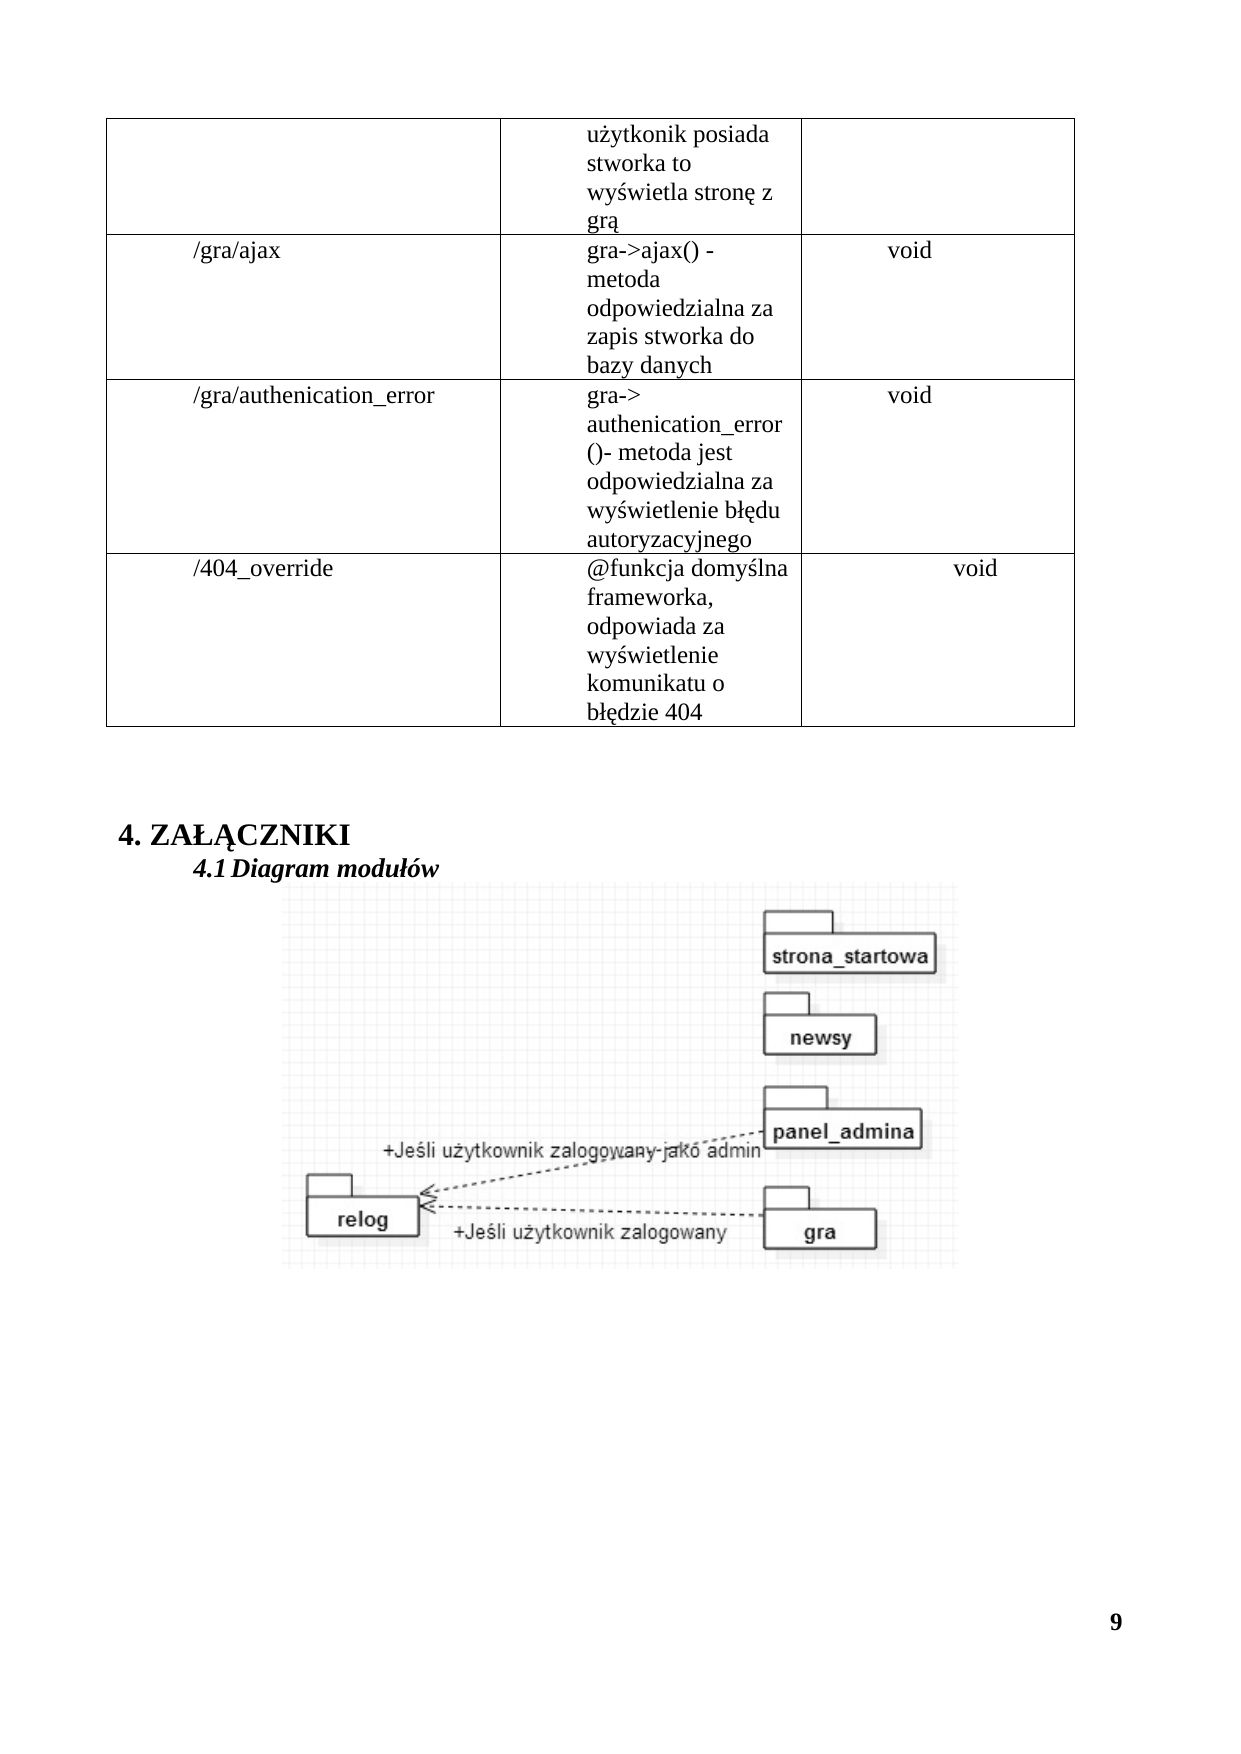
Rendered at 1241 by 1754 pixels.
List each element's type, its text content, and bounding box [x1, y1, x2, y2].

table_cell void [802, 554, 1074, 726]
table_cell gra->ajax() - metoda odpowiedzialna za zapis stworka do bazy danych [501, 235, 801, 379]
table_cell użytkonik posiada stworka to wyświetla stronę z grą [501, 119, 801, 234]
list Diagram modułów [193, 852, 1122, 883]
picture [281, 882, 959, 1269]
table_cell void [802, 235, 1074, 379]
table_cell [802, 119, 1074, 234]
table_cell [107, 119, 500, 234]
table_cell gra-> authenication_error ()- metoda jest odpowiedzialna za wyświetlenie błędu autoryzacyjnego [501, 380, 801, 552]
table_cell void [802, 380, 1074, 552]
table_cell /gra/authenication_error [107, 380, 500, 552]
table_cell /gra/ajax [107, 235, 500, 379]
table_cell @funkcja domyślna frameworka, odpowiada za wyświetlenie komunikatu o błędzie 404 [501, 554, 801, 726]
text 4. ZAŁĄCZNIKI [118, 816, 1122, 852]
table_cell /404_override [107, 554, 500, 726]
